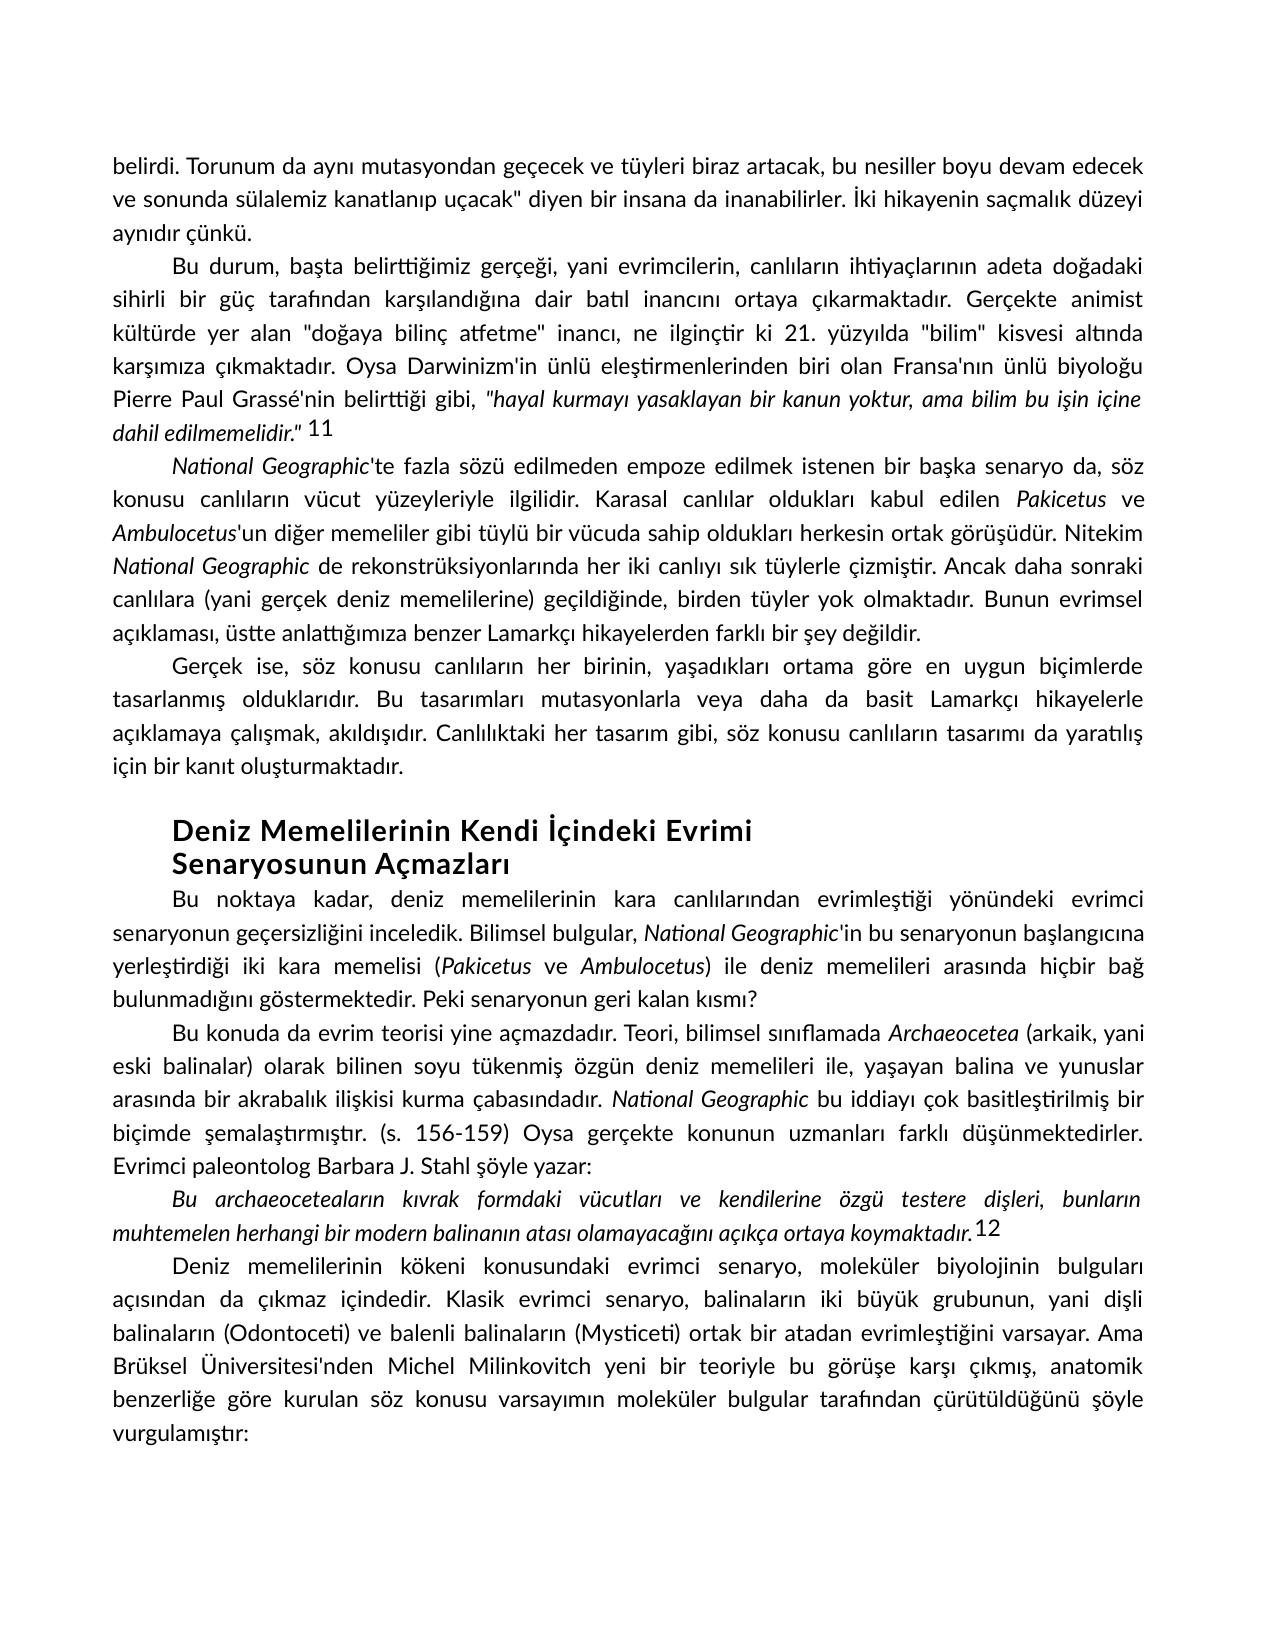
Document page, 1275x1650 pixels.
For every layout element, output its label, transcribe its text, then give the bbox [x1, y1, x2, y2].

text Deniz Memelilerinin Kendi İçindeki Evrimi [112, 814, 1145, 848]
text Bu konuda da evrim teorisi yine açmazdadır. Teori, bilimsel sınıflamada Archaeocetea (arkaik, yani eski balinalar) olarak bilinen soyu tükenmiş özgün deniz memelileri ile, yaşayan balina ve yunuslar arasında bir akrabalık ilişkisi kurma çabasındadır. National Geographic bu iddiayı çok basitleştirilmiş bir biçimde şemalaştırmıştır. (s. 156-159) Oysa gerçekte konunun uzmanları farklı düşünmektedirler. Evrimci paleontolog Barbara J. Stahl şöyle yazar: [112, 1014, 1145, 1181]
text Deniz memelilerinin kökeni konusundaki evrimci senaryo, moleküler biyolojinin bulguları açısından da çıkmaz içindedir. Klasik evrimci senaryo, balinaların iki büyük grubunun, yani dişli balinaların (Odontoceti) ve balenli balinaların (Mysticeti) ortak bir atadan evrimleştiğini varsayar. Ama Brüksel Üniversitesi'nden Michel Milinkovitch yeni bir teoriyle bu görüşe karşı çıkmış, anatomik benzerliğe göre kurulan söz konusu varsayımın moleküler bulgular tarafından çürütüldüğünü şöyle vurgulamıştır: [112, 1248, 1145, 1448]
text Bu noktaya kadar, deniz memelilerinin kara canlılarından evrimleştiği yönündeki evrimci senaryonun geçersizliğini inceledik. Bilimsel bulgular, National Geographic'in bu senaryonun başlangıcına yerleştirdiği iki kara memelisi (Pakicetus ve Ambulocetus) ile deniz memelileri arasında hiçbir bağ bulunmadığını göstermektedir. Peki senaryonun geri kalan kısmı? [112, 881, 1145, 1014]
text Gerçek ise, söz konusu canlıların her birinin, yaşadıkları ortama göre en uygun biçimlerde tasarlanmış olduklarıdır. Bu tasarımları mutasyonlarla veya daha da basit Lamarkçı hikayelerle açıklamaya çalışmak, akıldışıdır. Canlılıktaki her tasarım gibi, söz konusu canlıların tasarımı da yaratılış için bir kanıt oluşturmaktadır. [112, 648, 1145, 781]
text belirdi. Torunum da aynı mutasyondan geçecek ve tüyleri biraz artacak, bu nesiller boyu devam edecek ve sonunda sülalemiz kanatlanıp uçacak" diyen bir insana da inanabilirler. İki hikayenin saçmalık düzeyi aynıdır çünkü. [112, 148, 1145, 248]
text Bu archaeoceteaların kıvrak formdaki vücutları ve kendilerine özgü testere dişleri, bunların muhtemelen herhangi bir modern balinanın atası olamayacağını açıkça ortaya koymaktadır.12 [112, 1181, 1145, 1248]
text Senaryosunun Açmazları [112, 848, 1145, 881]
text Bu durum, başta belirttiğimiz gerçeği, yani evrimcilerin, canlıların ihtiyaçlarının adeta doğadaki sihirli bir güç tarafından karşılandığına dair batıl inancını ortaya çıkarmaktadır. Gerçekte animist kültürde yer alan "doğaya bilinç atfetme" inancı, ne ilginçtir ki 21. yüzyılda "bilim" kisvesi altında karşımıza çıkmaktadır. Oysa Darwinizm'in ünlü eleştirmenlerinden biri olan Fransa'nın ünlü biyoloğu Pierre Paul Grassé'nin belirttiği gibi, "hayal kurmayı yasaklayan bir kanun yoktur, ama bilim bu işin içine dahil edilmemelidir." 11 [112, 248, 1145, 448]
text National Geographic'te fazla sözü edilmeden empoze edilmek istenen bir başka senaryo da, söz konusu canlıların vücut yüzeyleriyle ilgilidir. Karasal canlılar oldukları kabul edilen Pakicetus ve Ambulocetus'un diğer memeliler gibi tüylü bir vücuda sahip oldukları herkesin ortak görüşüdür. Nitekim National Geographic de rekonstrüksiyonlarında her iki canlıyı sık tüylerle çizmiştir. Ancak daha sonraki canlılara (yani gerçek deniz memelilerine) geçildiğinde, birden tüyler yok olmaktadır. Bunun evrimsel açıklaması, üstte anlattığımıza benzer Lamarkçı hikayelerden farklı bir şey değildir. [112, 448, 1145, 648]
